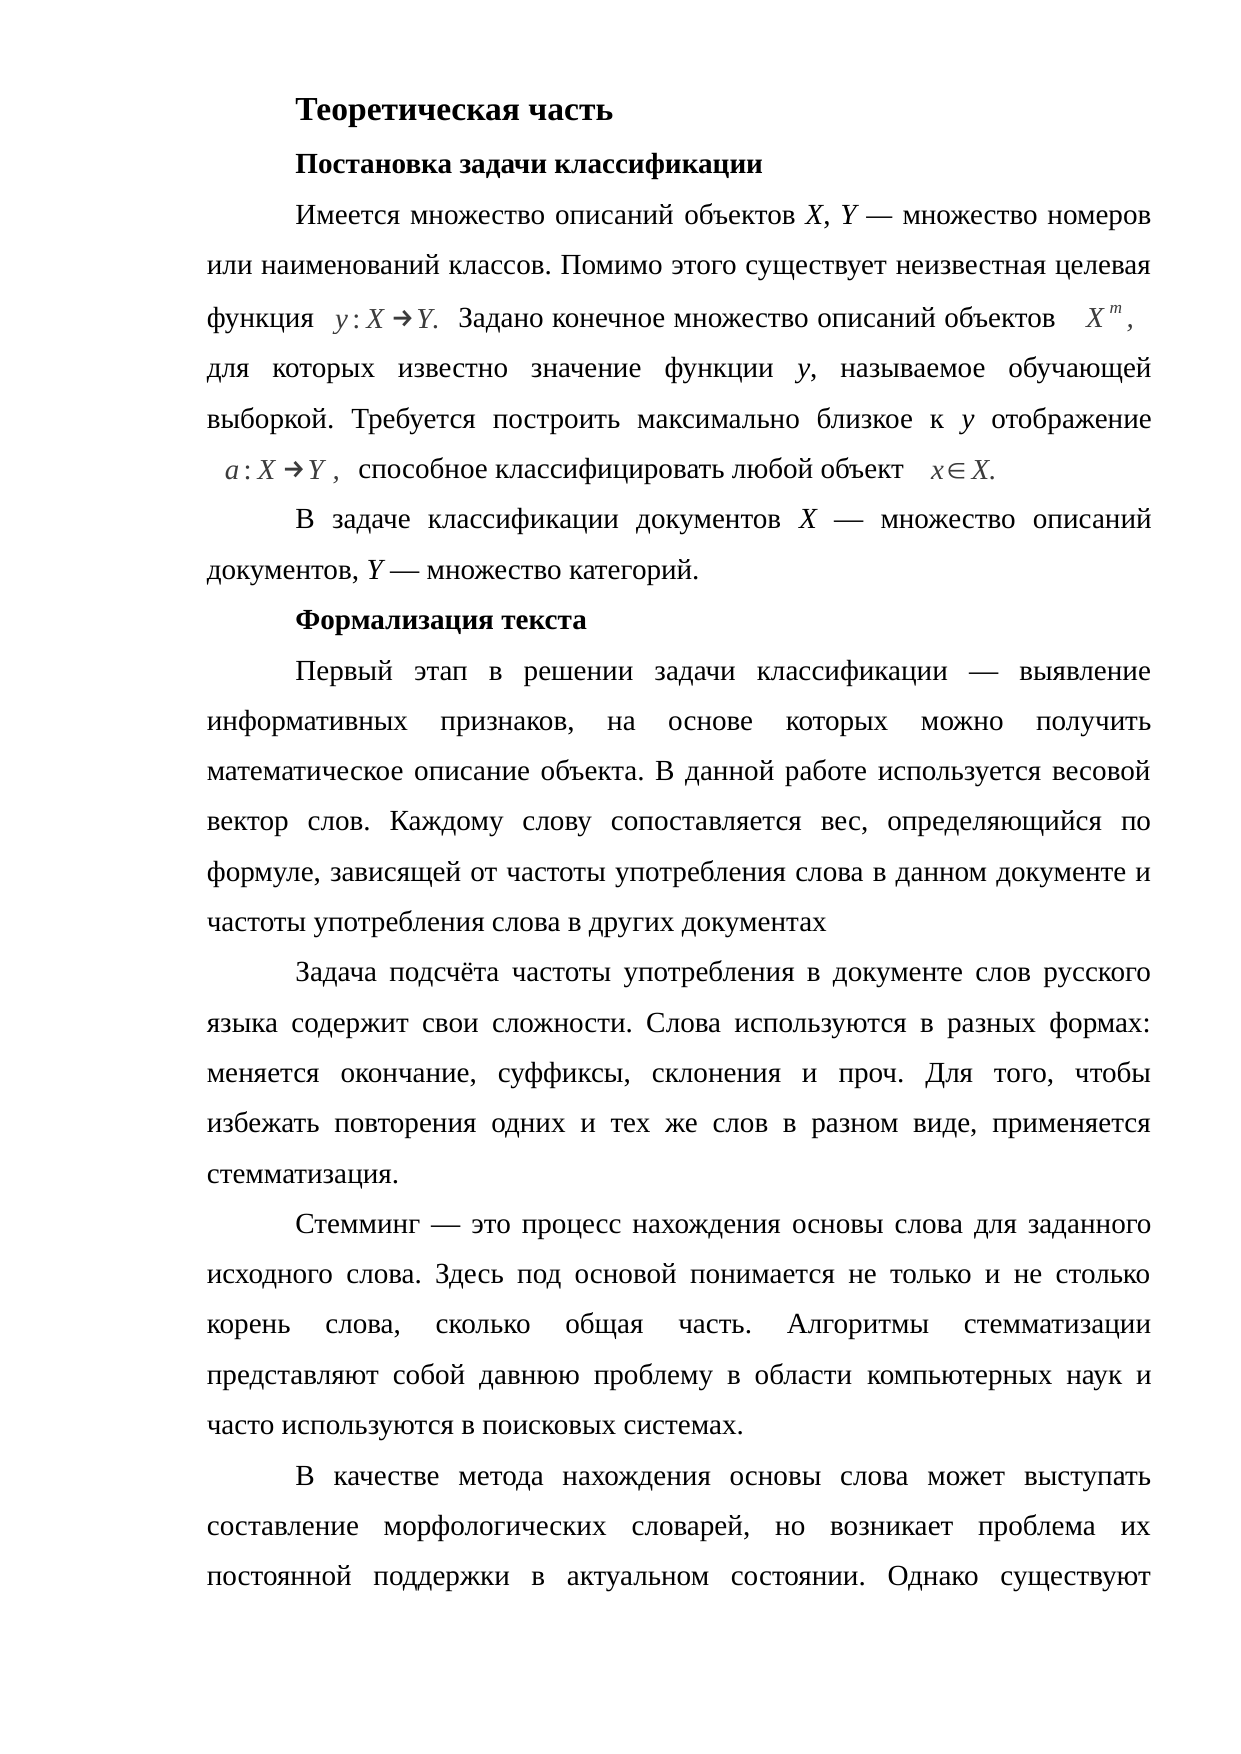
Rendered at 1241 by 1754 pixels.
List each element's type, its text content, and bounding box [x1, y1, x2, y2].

text В качестве метода нахождения основы слова может выступать составление морфологических словарей, но возникает проблема их постоянной поддержки в актуальном состоянии. Однако существуют [207, 1458, 1152, 1592]
text Стемминг — это процесс нахождения основы слова для заданного исходного слова. Здесь под основой понимается не только и не столько корень слова, сколько общая часть. Алгоритмы стемматизации представляют собой давнюю проблему в области компьютерных наук и часто используются в поисковых системах. [207, 1206, 1152, 1441]
text Первый этап в решении задачи классификации — выявление информативных признаков, на основе которых можно получить математическое описание объекта. В данной работе используется весовой вектор слов. Каждому слову сопоставляется вес, определяющийся по формуле, зависящей от частоты употребления слова в данном документе и частоты употребления слова в других документах [207, 653, 1152, 938]
text В задаче классификации документов X — множество описаний документов, Y — множество категорий. [207, 502, 1152, 586]
text Имеется множество описаний объектов X, Y — множество номеров или наименований классов. Помимо этого существует неизвестная целевая функцияЗадано конечное множество описаний объектов для которых известно значение функции y, называемое обучающей выборкой. Требуется построить максимально близкое к y отображение способное классифицировать любой объект [207, 197, 1152, 485]
subtitle Теоретическая часть [207, 88, 1152, 127]
text Задача подсчёта частоты употребления в документе слов русского языка содержит свои сложности. Слова используются в разных формах: меняется окончание, суффиксы, склонения и проч. Для того, чтобы избежать повторения одних и тех же слов в разном виде, применяется стемматизация. [207, 954, 1152, 1189]
subtitle Постановка задачи классификации [207, 146, 1152, 180]
subtitle Формализация текста [207, 602, 1152, 636]
